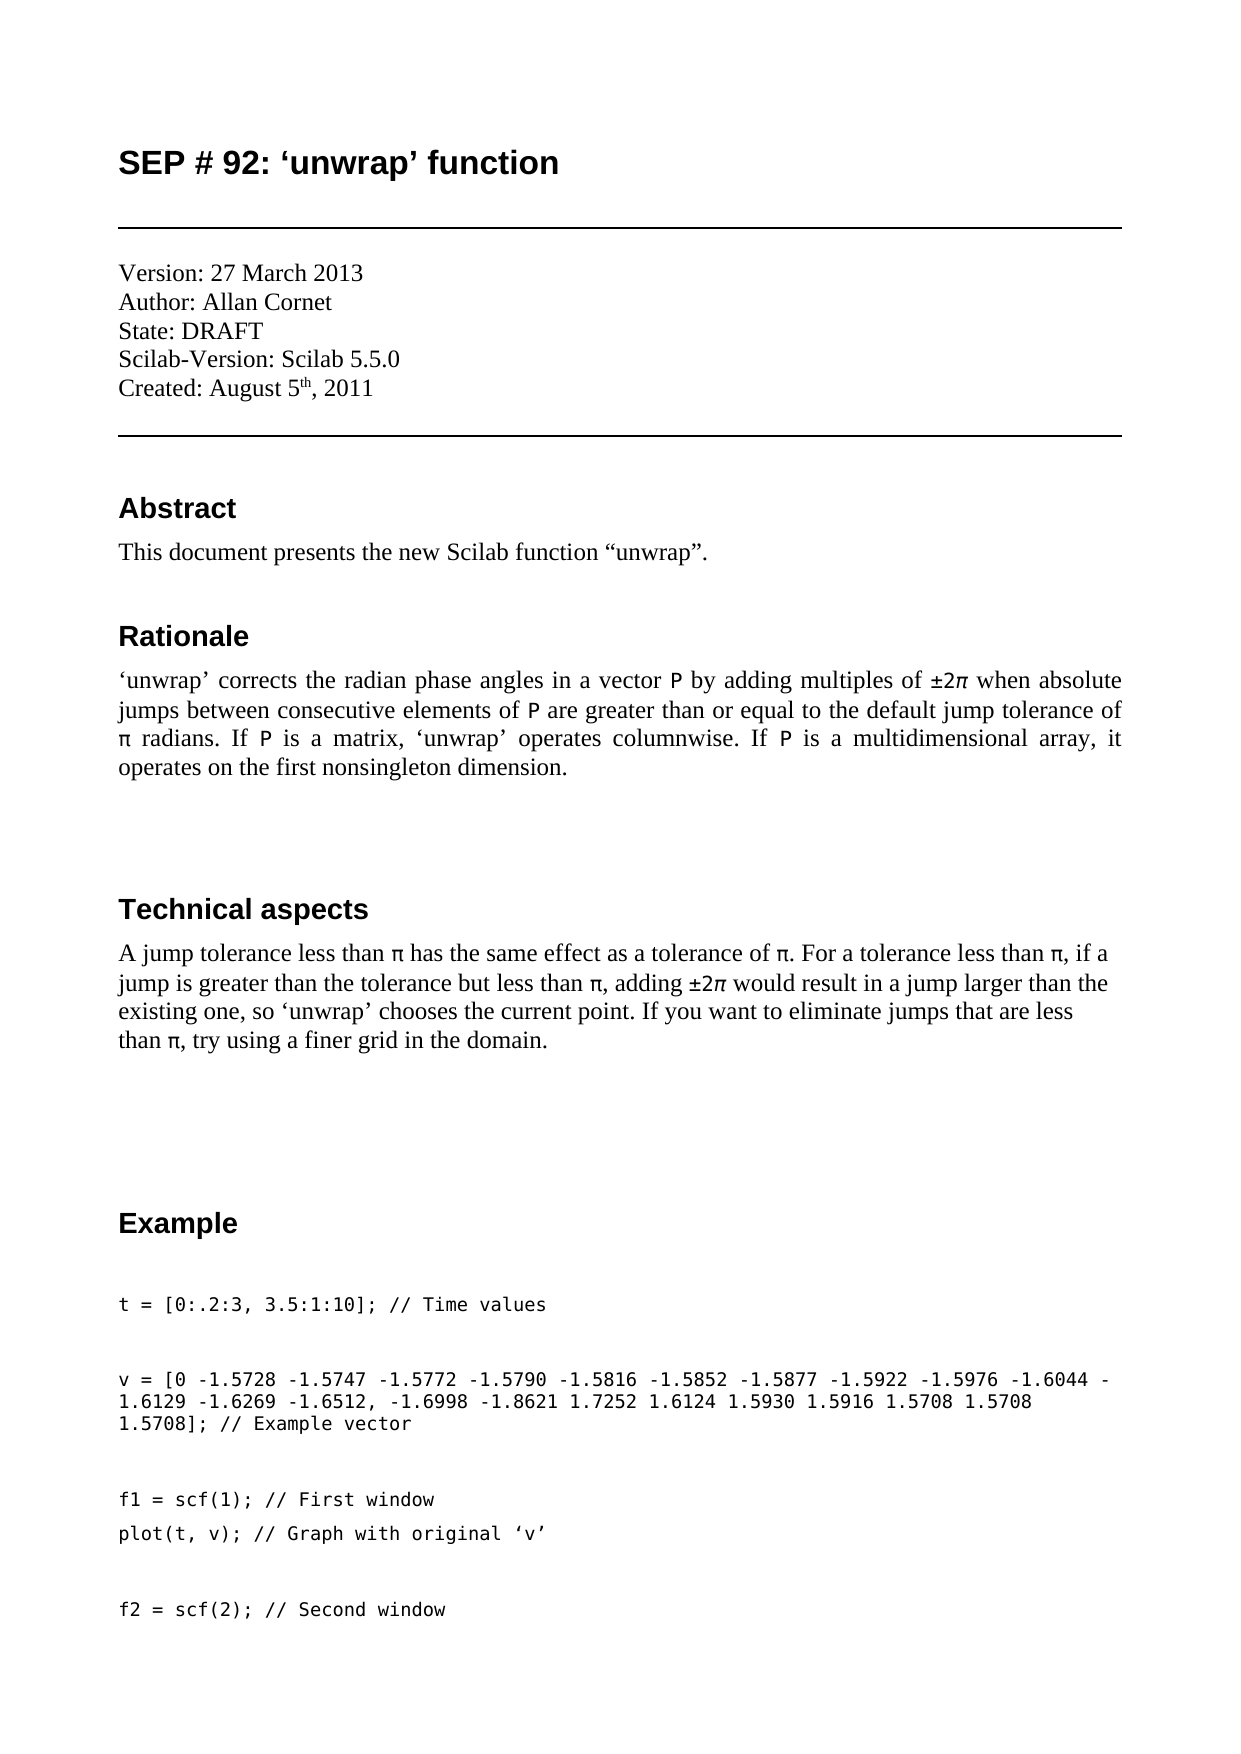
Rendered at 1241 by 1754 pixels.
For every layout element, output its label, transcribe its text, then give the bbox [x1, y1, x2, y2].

text Author: Allan Cornet [118, 287, 1122, 316]
subtitle Example [118, 1206, 1122, 1240]
text Version: 27 March 2013 [118, 258, 1122, 287]
subtitle Technical aspects [118, 892, 1122, 926]
subtitle Rationale [118, 619, 1122, 653]
text ‘unwrap’ ﻿corrects the radian phase angles in a vector P by adding multiples of ±2π when absolute jumps between consecutive elements of P are greater than or equal to the default jump tolerance of π radians. If P is a matrix, ‘unwrap’ operates columnwise. If P is a multidimensional array, it operates on the first nonsingleton dimension. [118, 666, 1122, 781]
text f1 = scf(1); // First window [118, 1489, 1122, 1511]
subtitle Abstract [118, 491, 1122, 524]
text f2 = scf(2); // Second window [118, 1599, 1122, 1621]
text Scilab-Version: Scilab 5.5.0 [118, 344, 1122, 373]
text State: DRAFT [118, 316, 1122, 344]
text ﻿A jump tolerance less than π has the same effect as a tolerance of π. For a tolerance less than π, if a jump is greater than the tolerance but less than π, adding ±2π would result in a jump larger than the existing one, so ‘unwrap’ chooses the current point. If you want to eliminate jumps that are less than π, try using a finer grid in the domain. [118, 938, 1122, 1054]
text t = [0:.2:3, 3.5:1:10]; // Time values [118, 1294, 1122, 1316]
text v = [0 -1.5728 -1.5747 -1.5772 -1.5790 -1.5816 -1.5852 -1.5877 -1.5922 -1.5976 -1.6044 -1.6129 -1.6269 -1.6512, -1.6998 -1.8621 1.7252 1.6124 1.5930 1.5916 1.5708 1.5708 1.5708]; // Example vector [118, 1369, 1122, 1435]
text plot(t, v); // Graph with original ‘v’ [118, 1523, 1122, 1545]
subtitle SEP # 92: ‘unwrap’ function [118, 143, 1122, 182]
text Created: August 5th, 2011 [118, 373, 1122, 402]
text This document presents the new Scilab function “unwrap”. [118, 537, 1122, 566]
